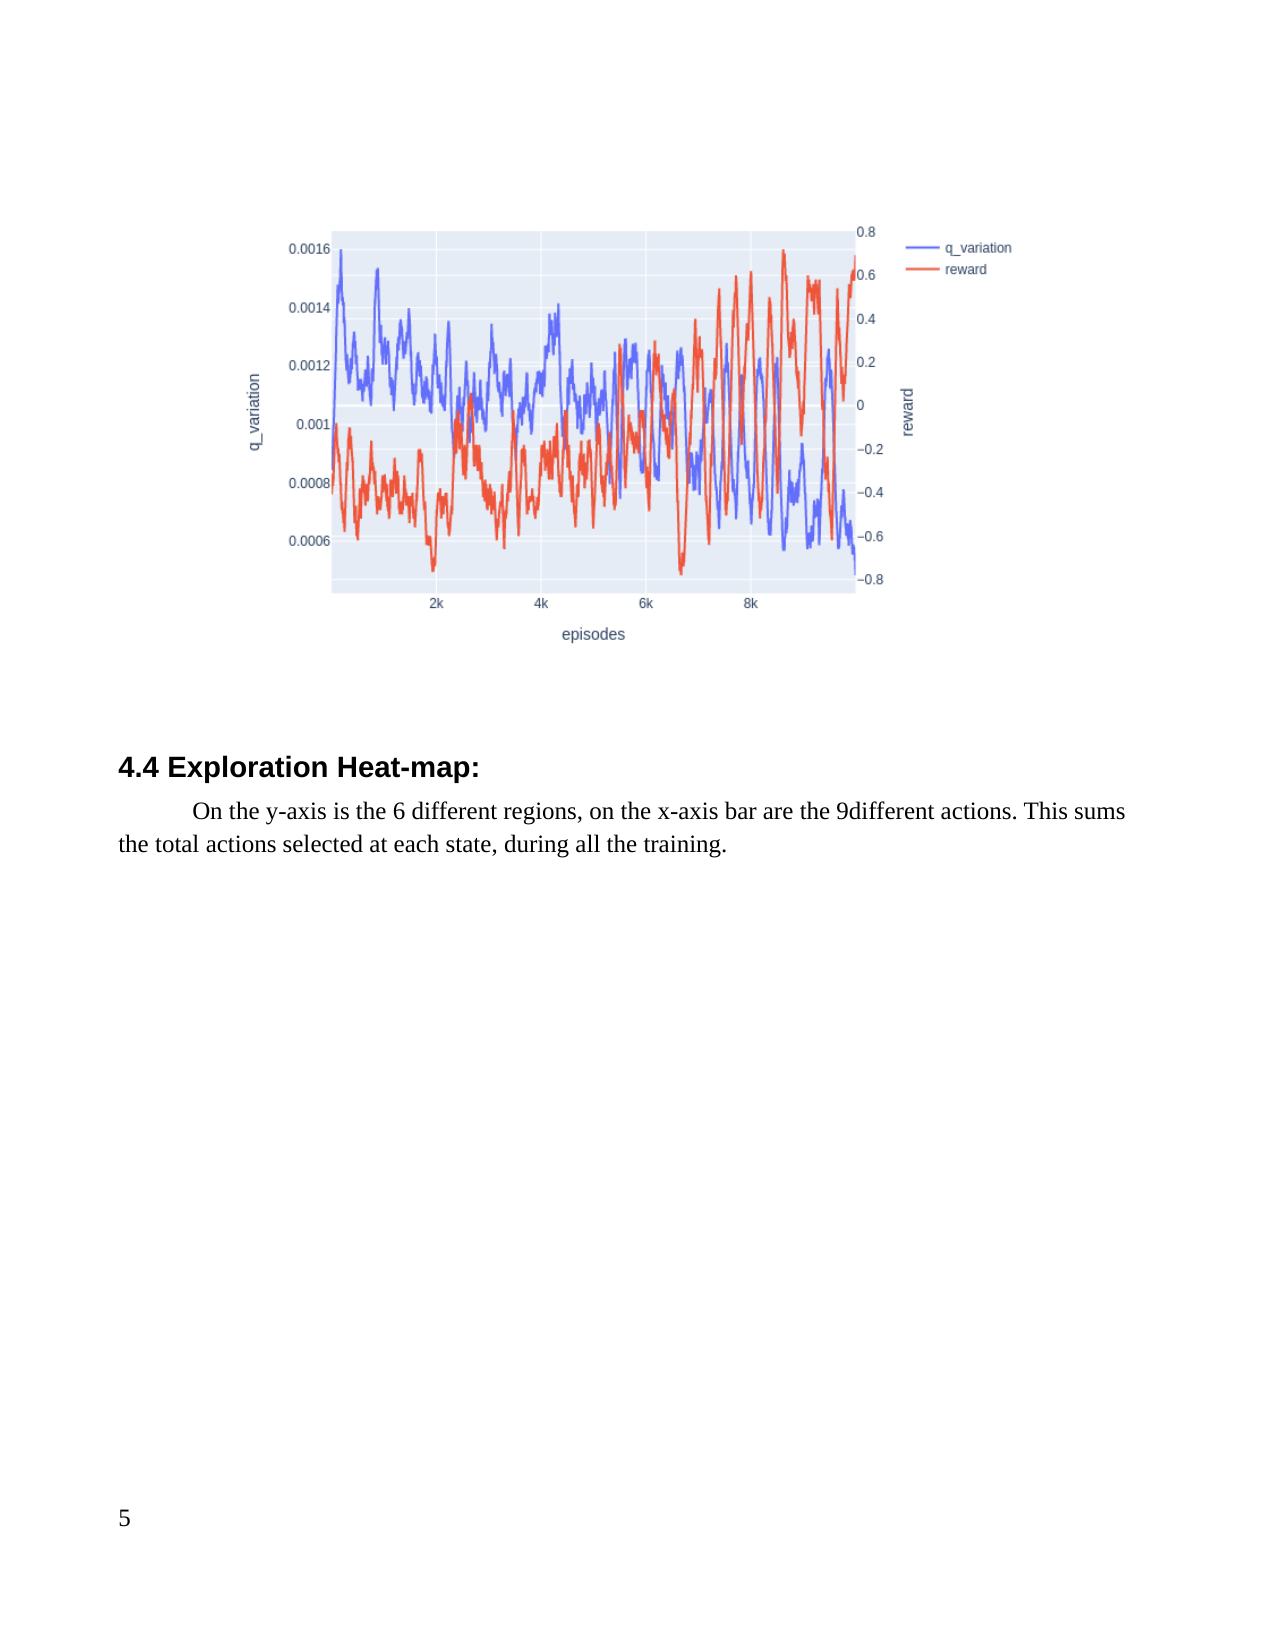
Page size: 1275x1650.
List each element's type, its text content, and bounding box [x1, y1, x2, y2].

picture [241, 118, 1034, 684]
text On the y-axis is the 6 different regions, on the x-axis bar are the 9different actions. This sums the total actions selected at each state, during all the training. [118, 796, 1157, 858]
subtitle 4.4 Exploration Heat-map: [118, 750, 1157, 784]
